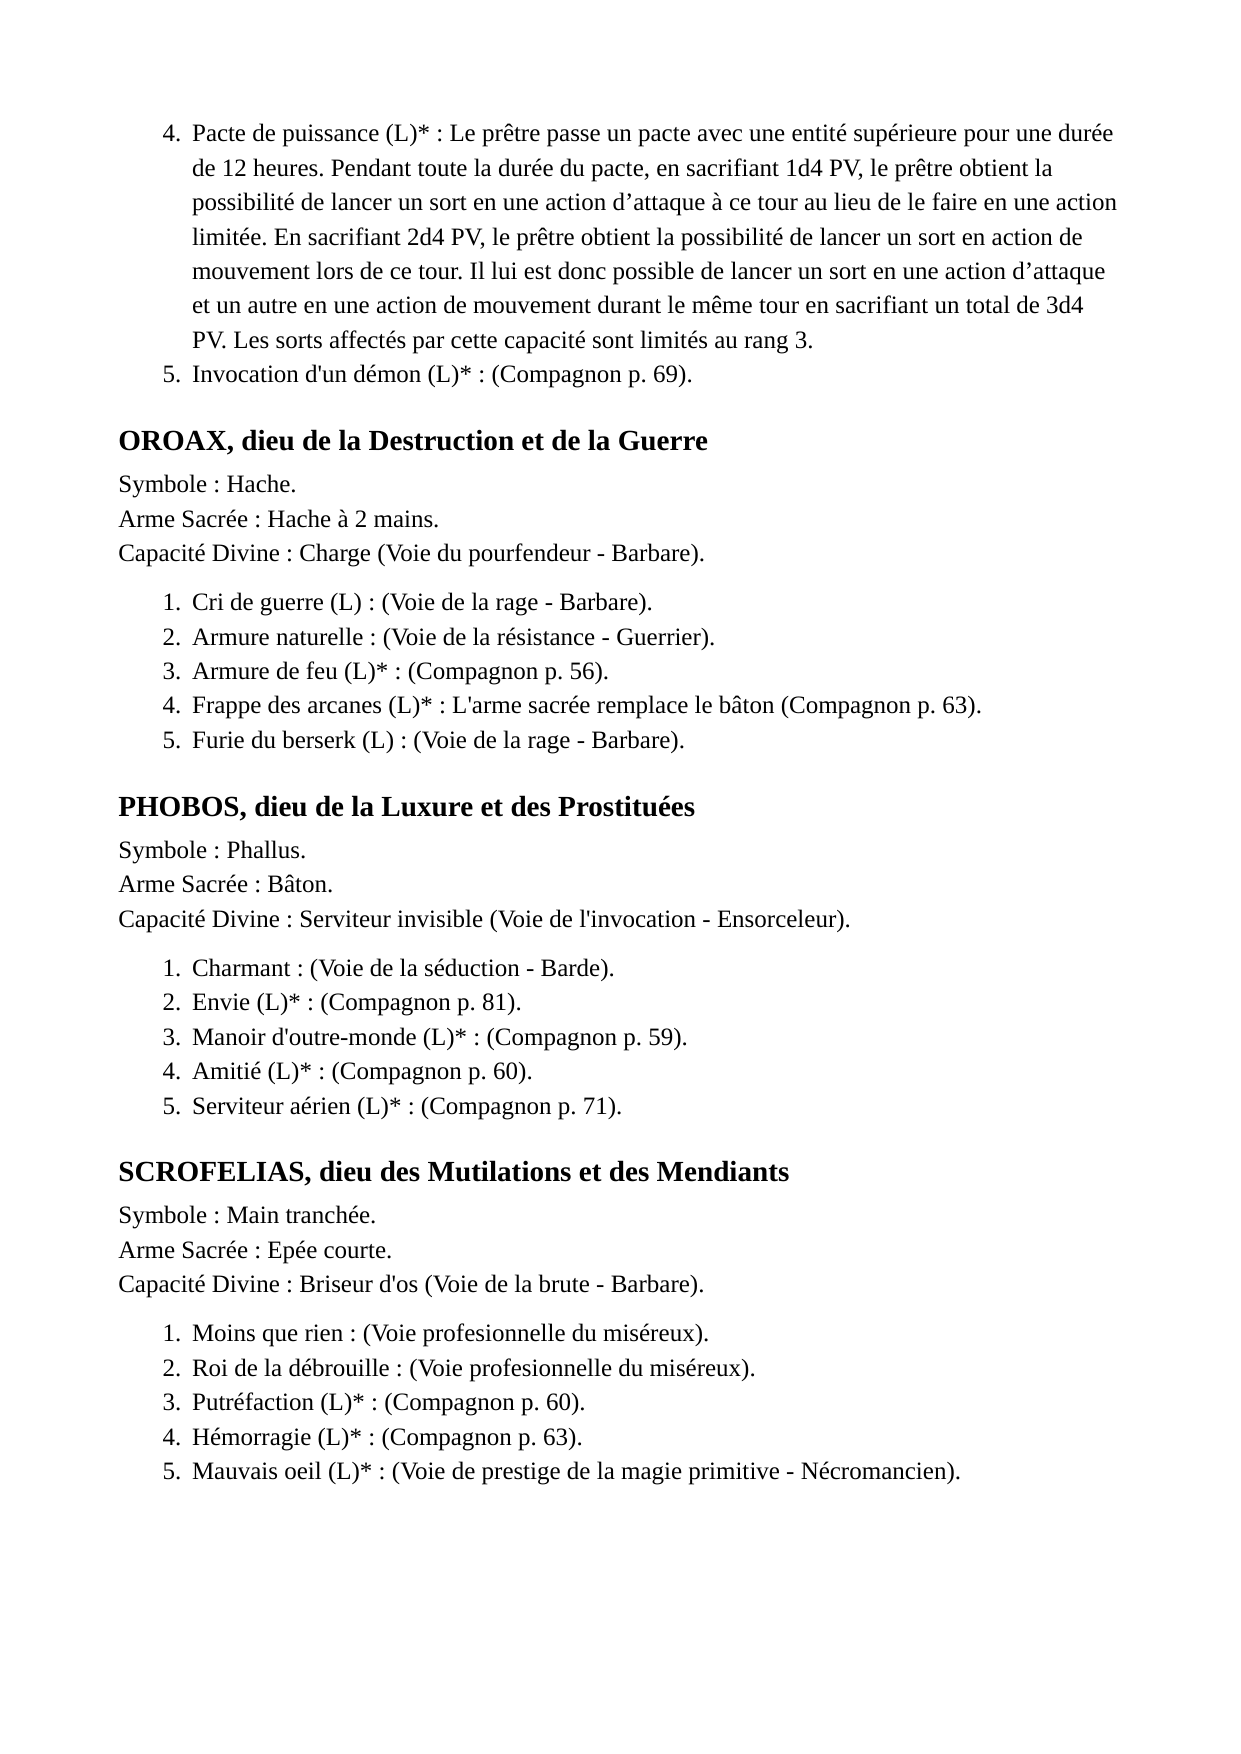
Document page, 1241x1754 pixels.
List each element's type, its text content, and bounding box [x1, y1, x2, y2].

list Manoir d'outre-monde (L)* : (Compagnon p. 59). [162, 1022, 1122, 1051]
list Amitié (L)* : (Compagnon p. 60). [162, 1056, 1122, 1085]
list Armure de feu (L)* : (Compagnon p. 56). [162, 656, 1122, 685]
list Hémorragie (L)* : (Compagnon p. 63). [162, 1422, 1122, 1451]
list Roi de la débrouille : (Voie profesionnelle du miséreux). [162, 1353, 1122, 1382]
list Pacte de puissance (L)* : Le prêtre passe un pacte avec une entité supérieure pour une durée de 12 heures. Pendant toute la durée du pacte, en sacrifiant 1d4 PV, le prêtre obtient la possibilité de lancer un sort en une action d’attaque à ce tour au lieu de le faire en une action limitée. En sacrifiant 2d4 PV, le prêtre obtient la possibilité de lancer un sort en action de mouvement lors de ce tour. Il lui est donc possible de lancer un sort en une action d’attaque et un autre en une action de mouvement durant le même tour en sacrifiant un total de 3d4 PV. Les sorts affectés par cette capacité sont limités au rang 3. [162, 118, 1122, 354]
list Charmant : (Voie de la séduction - Barde). [162, 953, 1122, 982]
text Symbole : Main tranchée. Arme Sacrée : Epée courte. Capacité Divine : Briseur d'os (Voie de la brute - Barbare). [118, 1200, 1122, 1298]
subtitle PHOBOS, dieu de la Luxure et des Prostituées [118, 789, 1122, 822]
subtitle OROAX, dieu de la Destruction et de la Guerre [118, 423, 1122, 457]
list Putréfaction (L)* : (Compagnon p. 60). [162, 1387, 1122, 1416]
list Cri de guerre (L) : (Voie de la rage - Barbare). [162, 587, 1122, 616]
list Mauvais oeil (L)* : (Voie de prestige de la magie primitive - Nécromancien). [162, 1456, 1122, 1485]
list Frappe des arcanes (L)* : L'arme sacrée remplace le bâton (Compagnon p. 63). [162, 691, 1122, 719]
list Invocation d'un démon (L)* : (Compagnon p. 69). [162, 359, 1122, 388]
text Symbole : Hache. Arme Sacrée : Hache à 2 mains. Capacité Divine : Charge (Voie du pourfendeur - Barbare). [118, 469, 1122, 567]
text Symbole : Phallus. Arme Sacrée : Bâton. Capacité Divine : Serviteur invisible (Voie de l'invocation - Ensorceleur). [118, 835, 1122, 932]
list Serviteur aérien (L)* : (Compagnon p. 71). [162, 1091, 1122, 1119]
list Envie (L)* : (Compagnon p. 81). [162, 987, 1122, 1016]
subtitle SCROFELIAS, dieu des Mutilations et des Mendiants [118, 1154, 1122, 1188]
list Moins que rien : (Voie profesionnelle du miséreux). [162, 1318, 1122, 1347]
list Furie du berserk (L) : (Voie de la rage - Barbare). [162, 725, 1122, 754]
list Armure naturelle : (Voie de la résistance - Guerrier). [162, 622, 1122, 650]
